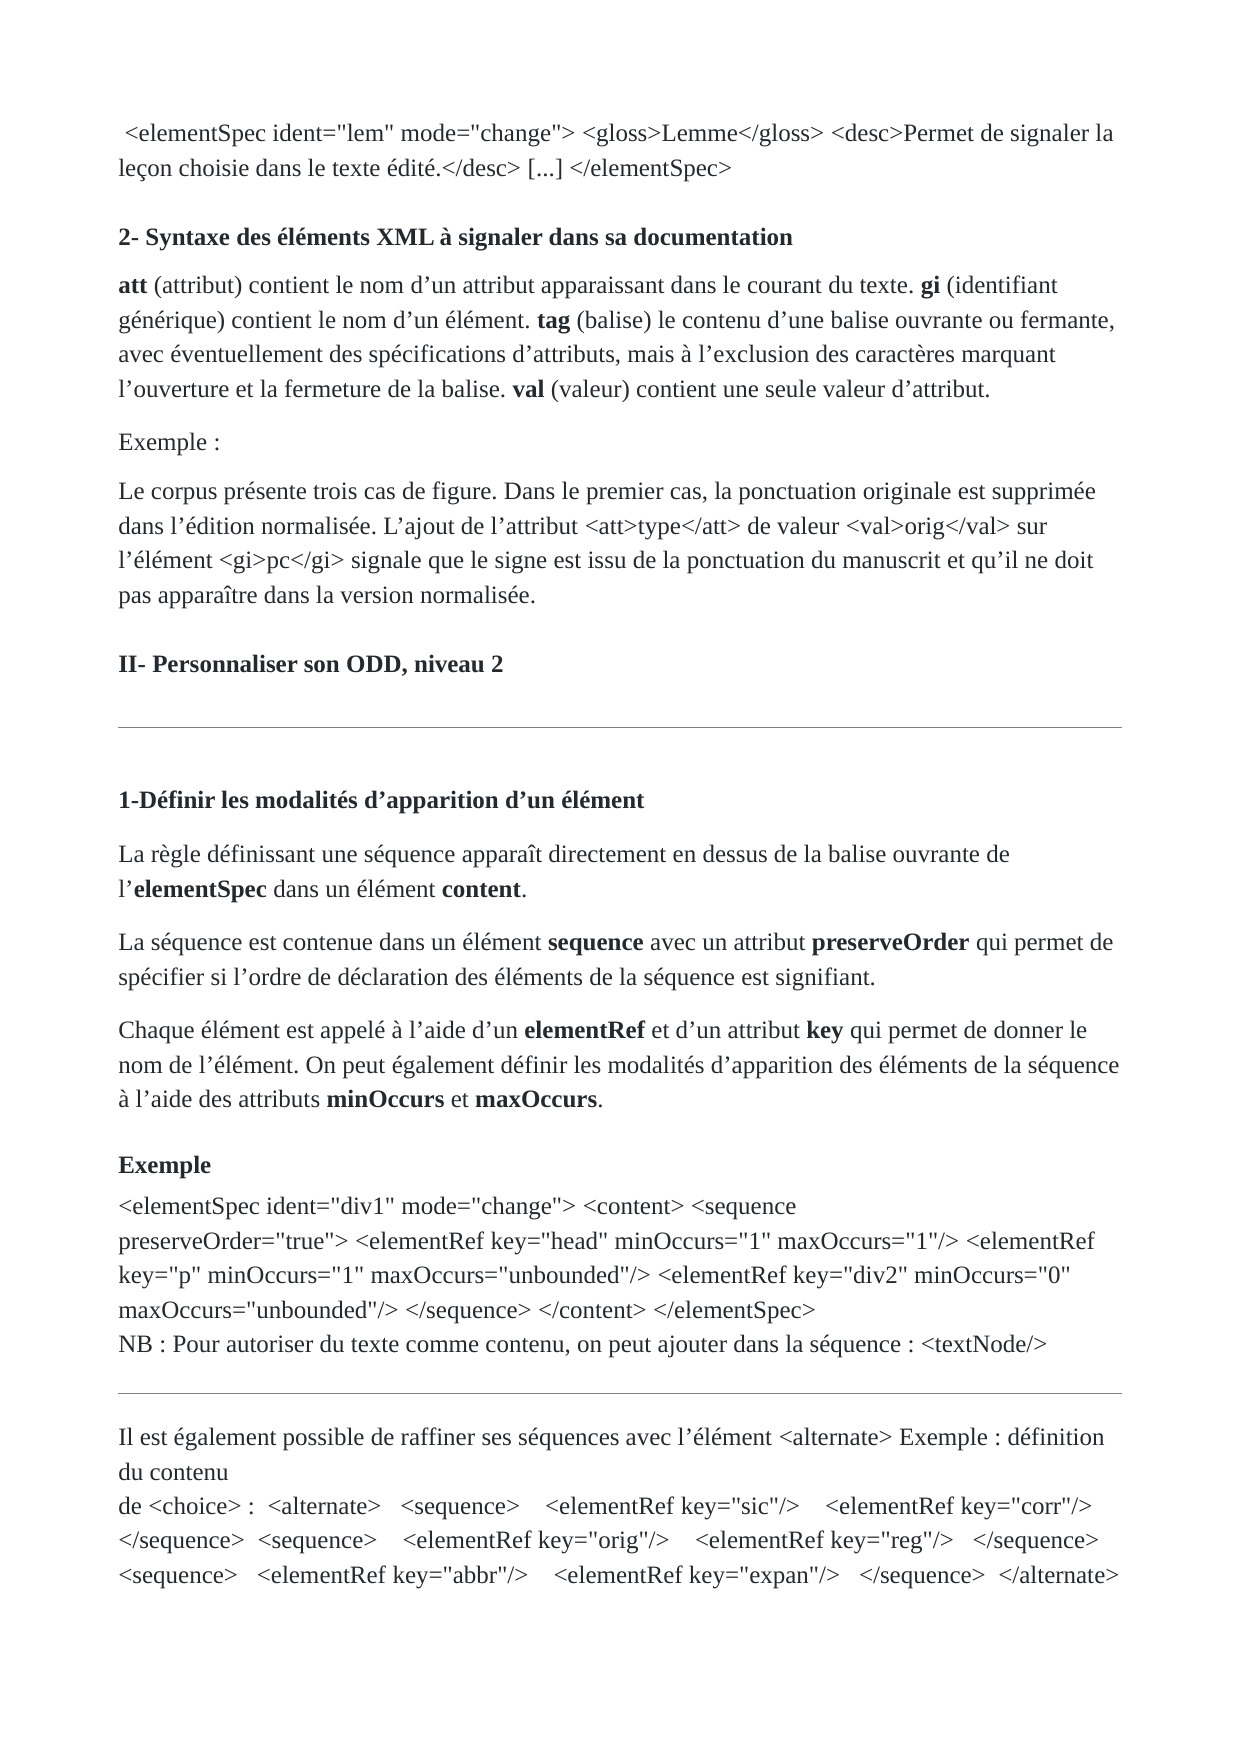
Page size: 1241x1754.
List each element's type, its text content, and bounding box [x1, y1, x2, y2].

text NB : Pour autoriser du texte comme contenu, on peut ajouter dans la séquence : <textNode/> [118, 1329, 1122, 1358]
subtitle Exemple [118, 1150, 1122, 1179]
text Exemple : [118, 427, 1122, 456]
text II- Personnaliser son ODD, niveau 2 [118, 614, 1122, 678]
text Il est également possible de raffiner ses séquences avec l’élément <alternate> Exemple : définition du contenu de <choice> : <alternate> <sequence> <elementRef key="sic"/> <elementRef key="corr"/> </sequence> <sequence> <elementRef key="orig"/> <elementRef key="reg"/> </sequence> <sequence> <elementRef key="abbr"/> <elementRef key="expan"/> </sequence> </alternate> [118, 1422, 1122, 1589]
text Le corpus présente trois cas de figure. Dans le premier cas, la ponctuation originale est supprimée dans l’édition normalisée. L’ajout de l’attribut <att>type</att> de valeur <val>orig</val> sur l’élément <gi>pc</gi> signale que le signe est issu de la ponctuation du manuscrit et qu’il ne doit pas apparaître dans la version normalisée. [118, 476, 1122, 609]
text <elementSpec ident="lem" mode="change"> <gloss>Lemme</gloss> <desc>Permet de signaler la leçon choisie dans le texte édité.</desc> [...] </elementSpec> [118, 118, 1122, 181]
text <elementSpec ident="div1" mode="change"> <content> <sequence preserveOrder="true"> <elementRef key="head" minOccurs="1" maxOccurs="1"/> <elementRef key="p" minOccurs="1" maxOccurs="unbounded"/> <elementRef key="div2" minOccurs="0" maxOccurs="unbounded"/> </sequence> </content> </elementSpec> [118, 1191, 1122, 1323]
text La séquence est contenue dans un élément sequence avec un attribut preserveOrder qui permet de spécifier si l’ordre de déclaration des éléments de la séquence est signifiant. [118, 927, 1122, 991]
text Chaque élément est appelé à l’aide d’un elementRef et d’un attribut key qui permet de donner le nom de l’élément. On peut également définir les modalités d’apparition des éléments de la séquence à l’aide des attributs minOccurs et maxOccurs. [118, 1015, 1122, 1113]
text 2- Syntaxe des éléments XML à signaler dans sa documentation [118, 187, 1122, 250]
text att (attribut) contient le nom d’un attribut apparaissant dans le courant du texte. gi (identifiant générique) contient le nom d’un élément. tag (balise) le contenu d’une balise ouvrante ou fermante, avec éventuellement des spécifications d’attributs, mais à l’exclusion des caractères marquant l’ouverture et la fermeture de la balise. val (valeur) contient une seule valeur d’attribut. [118, 271, 1122, 403]
subtitle 1-Définir les modalités d’apparition d’un élément [118, 785, 1122, 813]
text La règle définissant une séquence apparaît directement en dessus de la balise ouvrante de l’elementSpec dans un élément content. [118, 839, 1122, 903]
